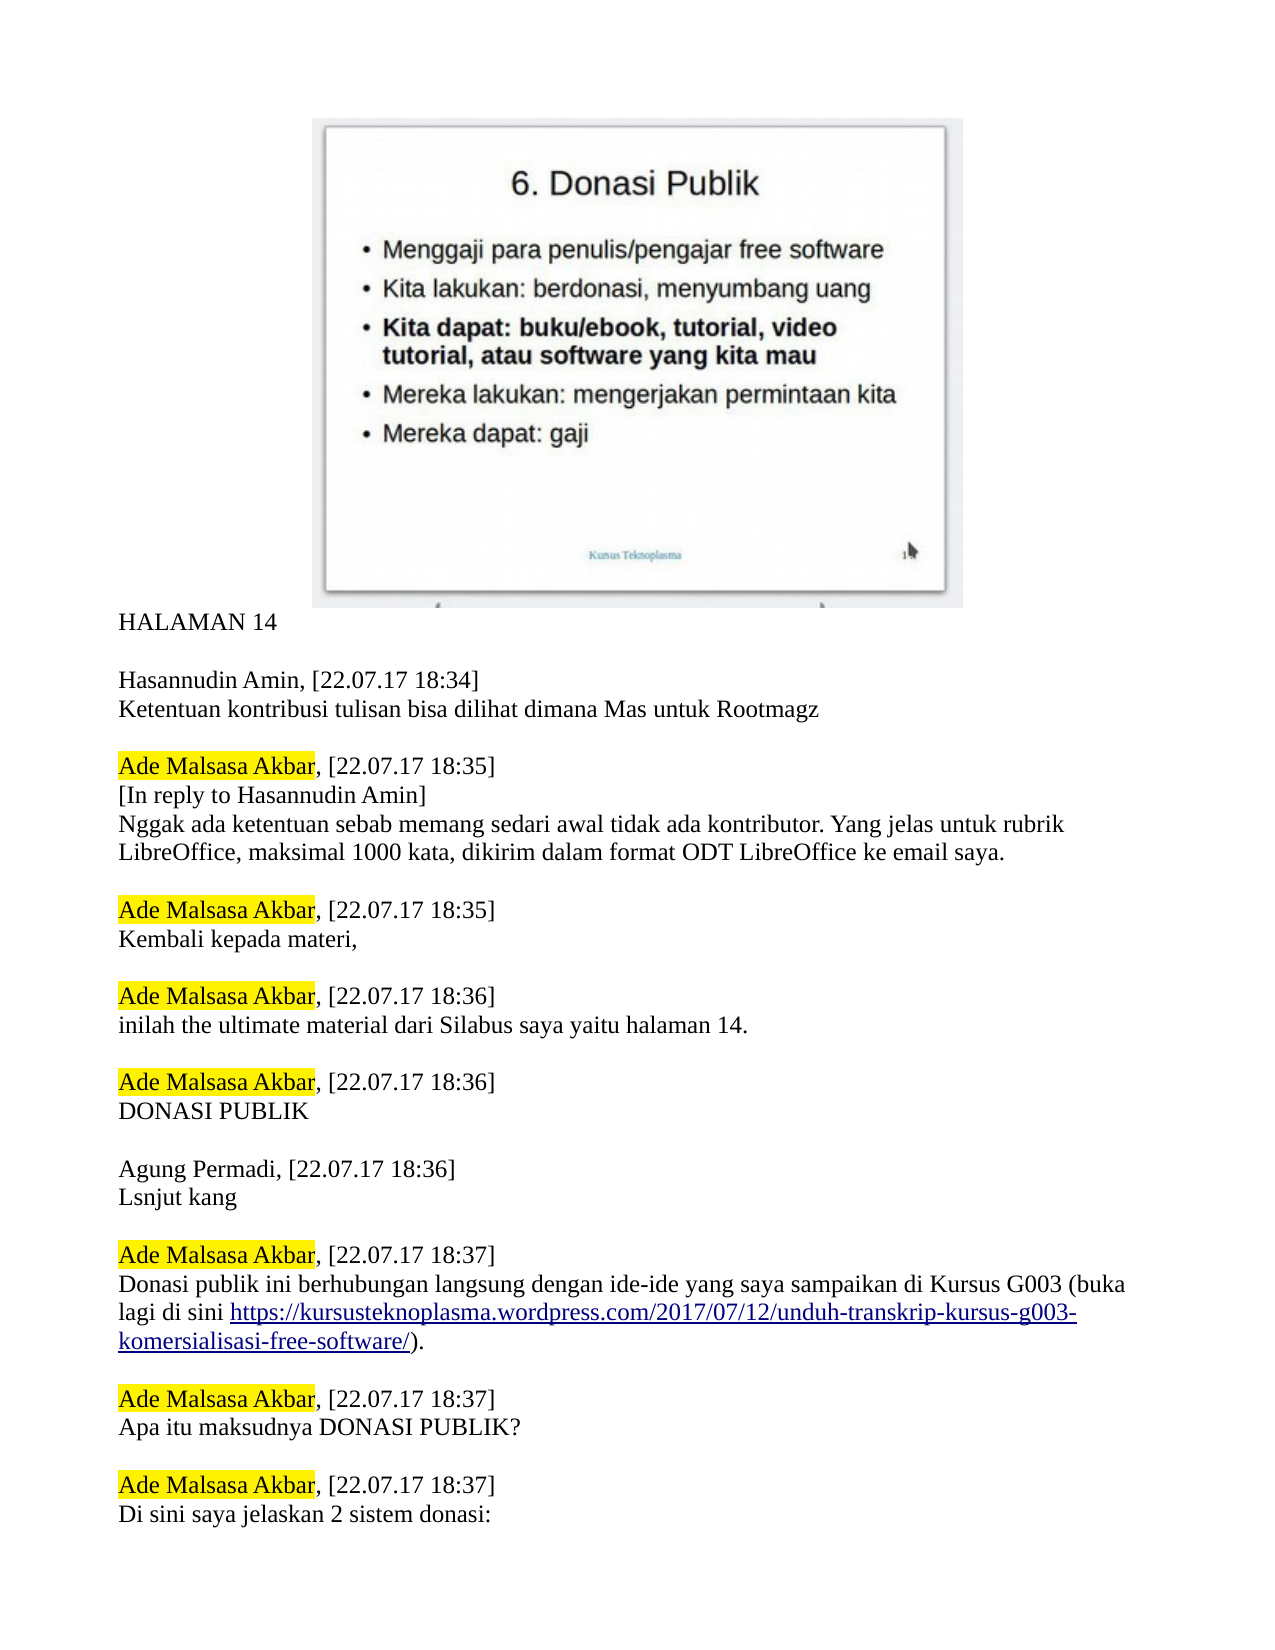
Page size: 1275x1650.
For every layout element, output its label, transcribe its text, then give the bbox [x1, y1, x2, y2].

text [In reply to Hasannudin Amin] [118, 780, 1157, 809]
text Ade Malsasa Akbar, [22.07.17 18:35] [118, 751, 1157, 780]
text inilah the ultimate material dari Silabus saya yaitu halaman 14. [118, 1010, 1157, 1039]
text Ade Malsasa Akbar, [22.07.17 18:35] [118, 895, 1157, 924]
text Nggak ada ketentuan sebab memang sedari awal tidak ada kontributor. Yang jelas untuk rubrik LibreOffice, maksimal 1000 kata, dikirim dalam format ODT LibreOffice ke email saya. [118, 809, 1157, 866]
text Donasi publik ini berhubungan langsung dengan ide-ide yang saya sampaikan di Kursus G003 (buka lagi di sini https://kursusteknoplasma.wordpress.com/2017/07/12/unduh-transkrip-kursus-g003-komersialisasi-free-software/). [118, 1269, 1157, 1355]
text Kembali kepada materi, [118, 924, 1157, 952]
text Ade Malsasa Akbar, [22.07.17 18:36] [118, 981, 1157, 1010]
picture [311, 118, 964, 608]
text Hasannudin Amin, [22.07.17 18:34] [118, 665, 1157, 694]
text Ade Malsasa Akbar, [22.07.17 18:37] [118, 1384, 1157, 1412]
text Agung Permadi, [22.07.17 18:36] [118, 1154, 1157, 1182]
text Ade Malsasa Akbar, [22.07.17 18:37] [118, 1470, 1157, 1499]
text Lsnjut kang [118, 1182, 1157, 1211]
text Ketentuan kontribusi tulisan bisa dilihat dimana Mas untuk Rootmagz [118, 694, 1157, 722]
text Apa itu maksudnya DONASI PUBLIK? [118, 1412, 1157, 1441]
text Ade Malsasa Akbar, [22.07.17 18:37] [118, 1240, 1157, 1269]
text Di sini saya jelaskan 2 sistem donasi: [118, 1499, 1157, 1527]
text Ade Malsasa Akbar, [22.07.17 18:36] [118, 1067, 1157, 1096]
text DONASI PUBLIK [118, 1096, 1157, 1125]
text HALAMAN 14 [118, 118, 1157, 636]
